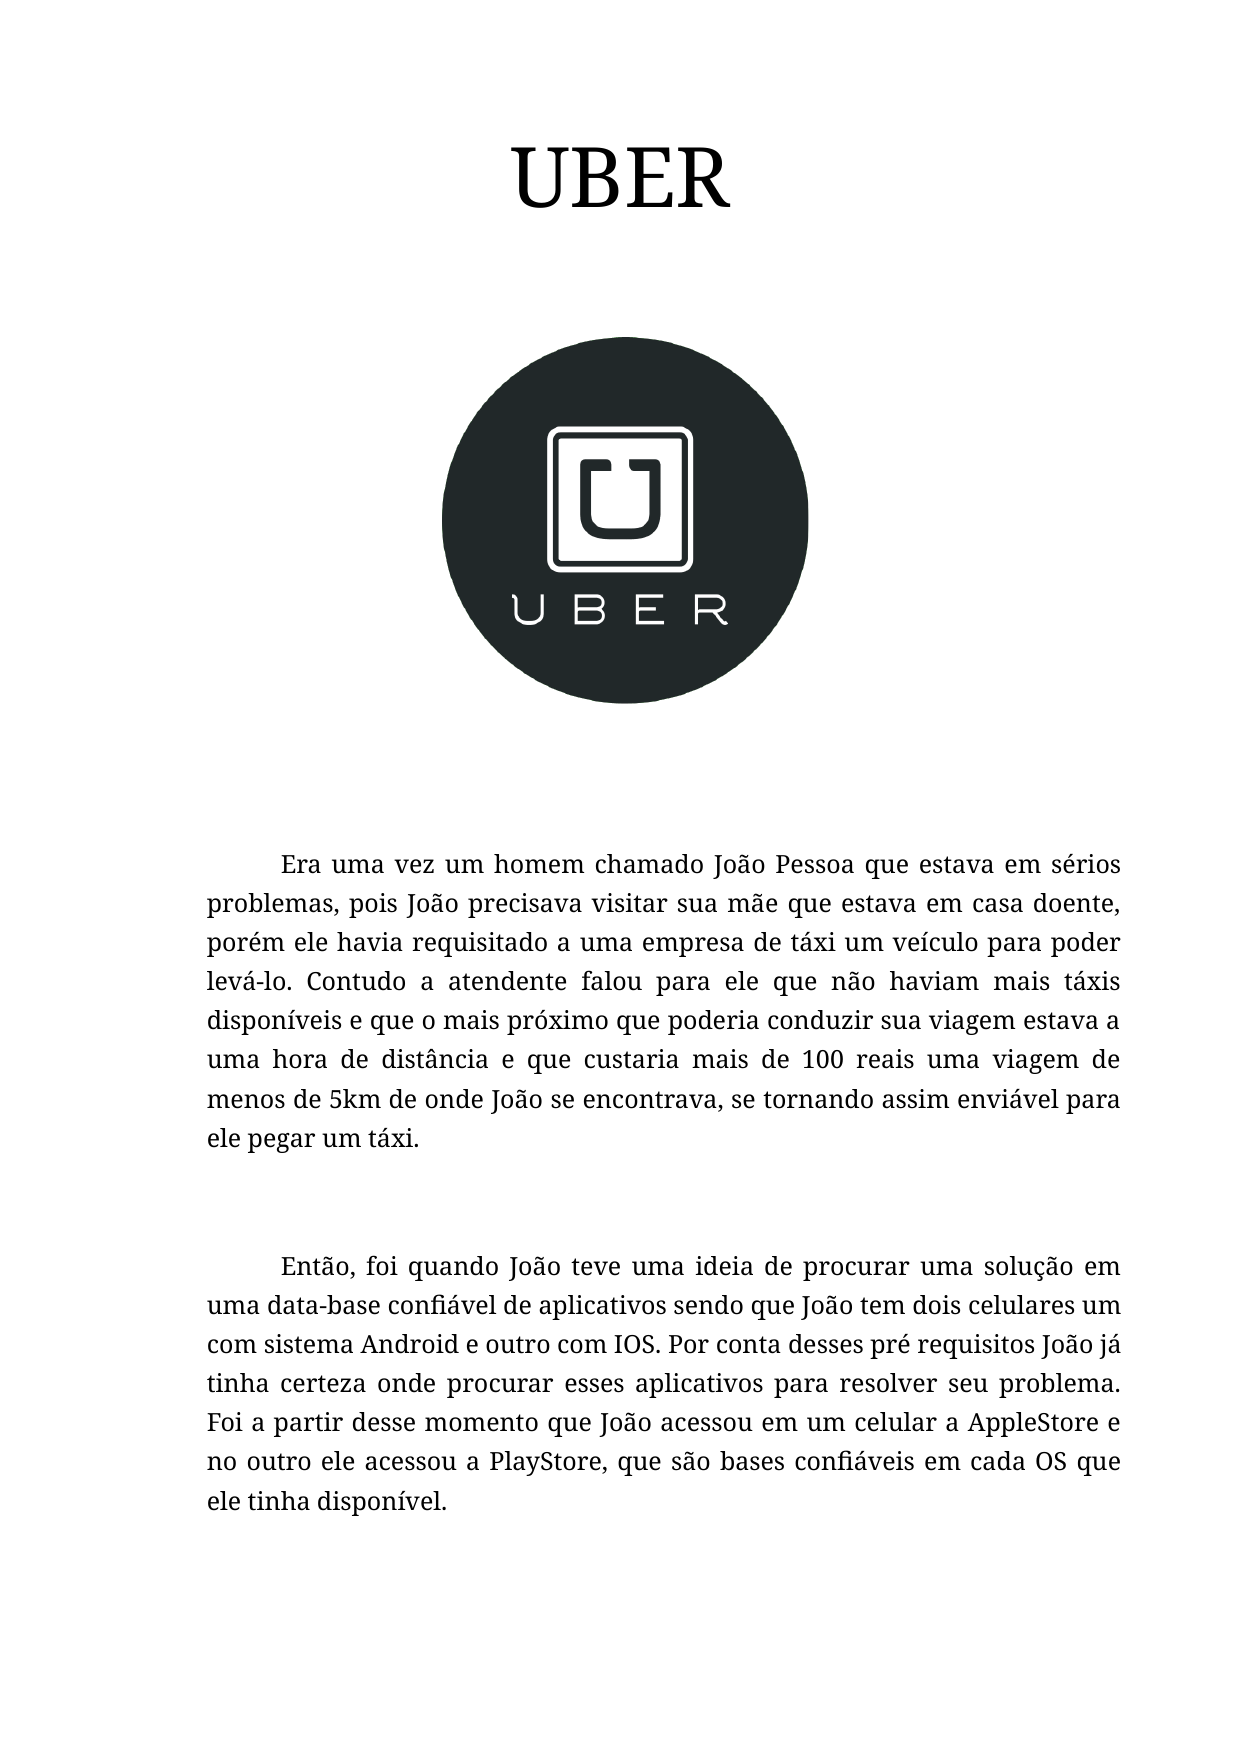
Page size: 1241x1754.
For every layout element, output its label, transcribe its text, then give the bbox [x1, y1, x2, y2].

text UBER [118, 118, 1122, 232]
picture [432, 337, 809, 714]
text Então, foi quando João teve uma ideia de procurar uma solução em uma data-base confiável de aplicativos sendo que João tem dois celulares um com sistema Android e outro com IOS. Por conta desses pré requisitos João já tinha certeza onde procurar esses aplicativos para resolver seu problema. Foi a partir desse momento que João acessou em um celular a AppleStore e no outro ele acessou a PlayStore, que são bases confiáveis em cada OS que ele tinha disponível. [207, 1248, 1122, 1517]
text Era uma vez um homem chamado João Pessoa que estava em sérios problemas, pois João precisava visitar sua mãe que estava em casa doente, porém ele havia requisitado a uma empresa de táxi um veículo para poder levá-lo. Contudo a atendente falou para ele que não haviam mais táxis disponíveis e que o mais próximo que poderia conduzir sua viagem estava a uma hora de distância e que custaria mais de 100 reais uma viagem de menos de 5km de onde João se encontrava, se tornando assim enviável para ele pegar um táxi. [207, 846, 1122, 1154]
